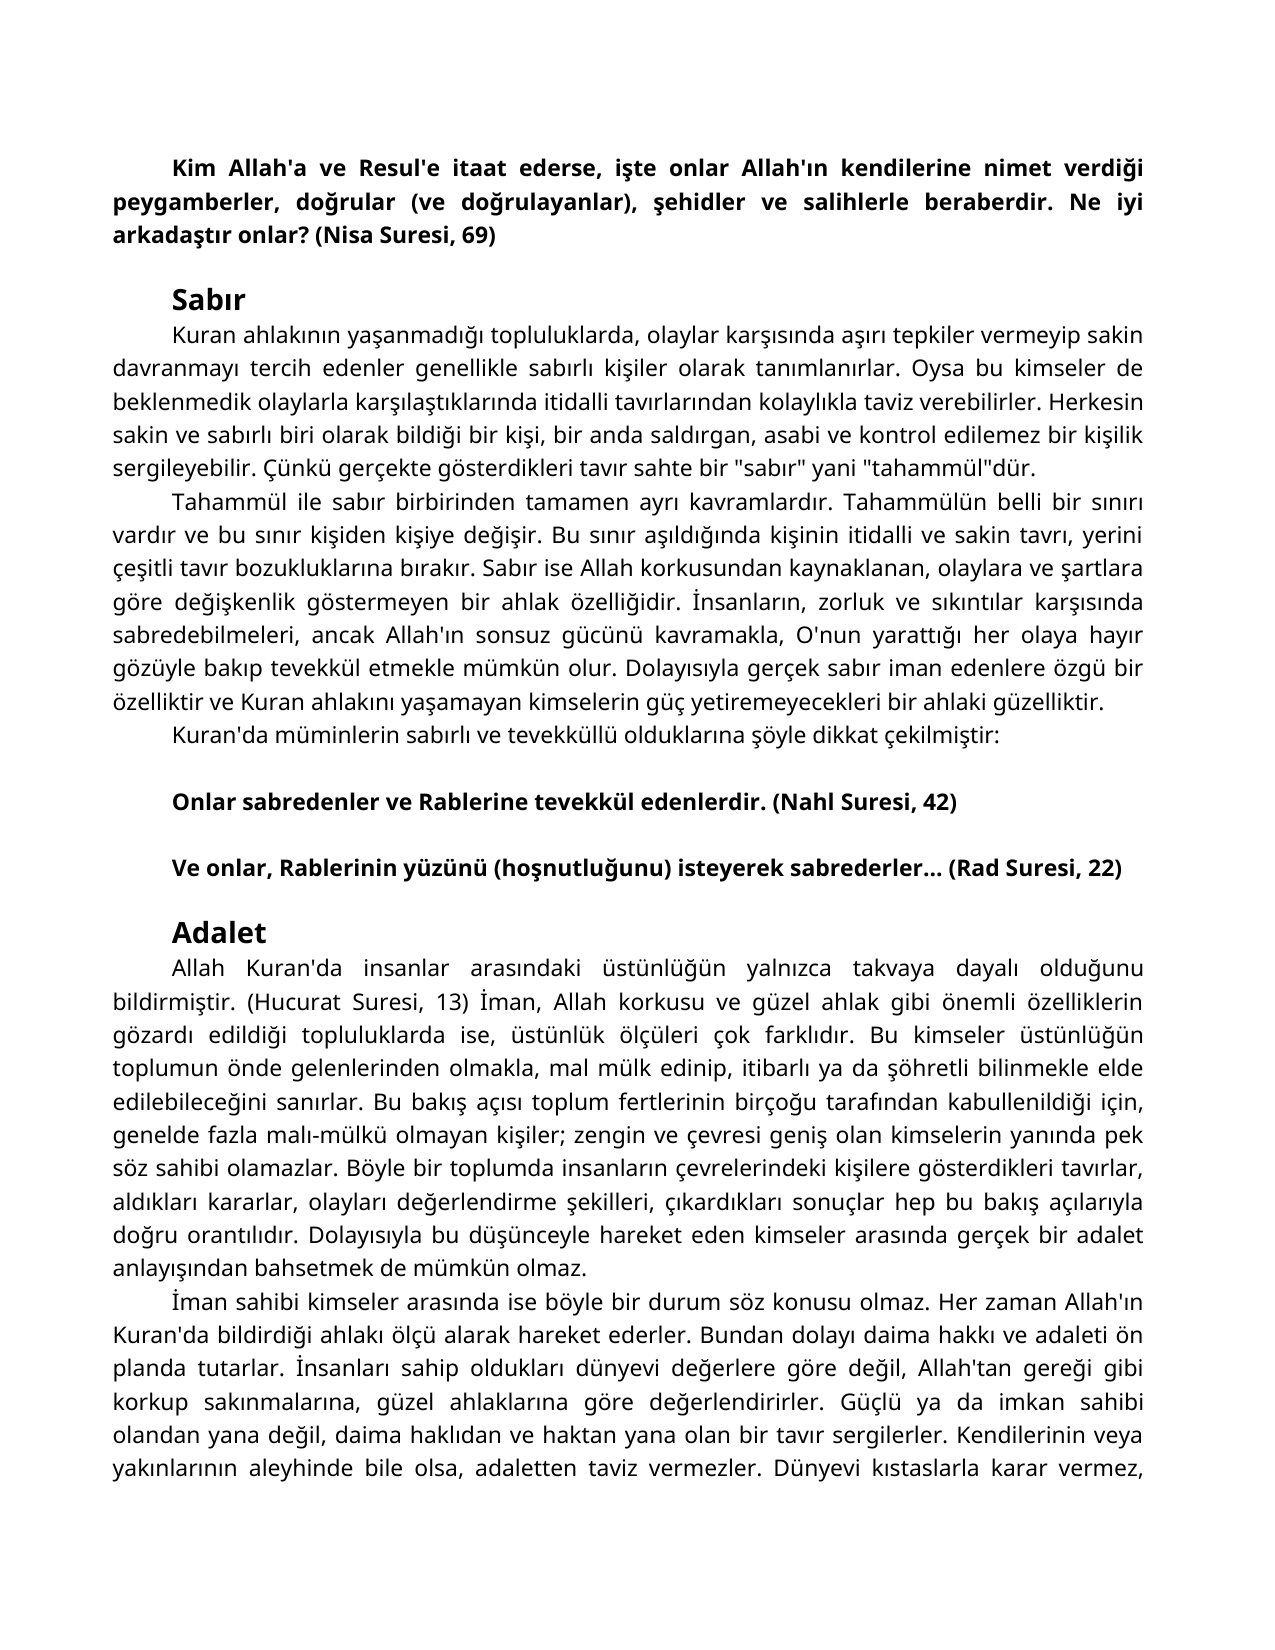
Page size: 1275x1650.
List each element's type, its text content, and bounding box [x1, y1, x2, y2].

text Allah Kuran'da insanlar arasındaki üstünlüğün yalnızca takvaya dayalı olduğunu bildirmiştir. (Hucurat Suresi, 13) İman, Allah korkusu ve güzel ahlak gibi önemli özelliklerin gözardı edildiği topluluklarda ise, üstünlük ölçüleri çok farklıdır. Bu kimseler üstünlüğün toplumun önde gelenlerinden olmakla, mal mülk edinip, itibarlı ya da şöhretli bilinmekle elde edilebileceğini sanırlar. Bu bakış açısı toplum fertlerinin birçoğu tarafından kabullenildiği için, genelde fazla malı-mülkü olmayan kişiler; zengin ve çevresi geniş olan kimselerin yanında pek söz sahibi olamazlar. Böyle bir toplumda insanların çevrelerindeki kişilere gösterdikleri tavırlar, aldıkları kararlar, olayları değerlendirme şekilleri, çıkardıkları sonuçlar hep bu bakış açılarıyla doğru orantılıdır. Dolayısıyla bu düşünceyle hareket eden kimseler arasında gerçek bir adalet anlayışından bahsetmek de mümkün olmaz. [112, 950, 1145, 1283]
text Kim Allah'a ve Resul'e itaat ederse, işte onlar Allah'ın kendilerine nimet verdiği peygamberler, doğrular (ve doğrulayanlar), şehidler ve salihlerle beraberdir. Ne iyi arkadaştır onlar? (Nisa Suresi, 69) [112, 150, 1145, 250]
text Adalet [112, 917, 1145, 950]
text Kuran ahlakının yaşanmadığı topluluklarda, olaylar karşısında aşırı tepkiler vermeyip sakin davranmayı tercih edenler genellikle sabırlı kişiler olarak tanımlanırlar. Oysa bu kimseler de beklenmedik olaylarla karşılaştıklarında itidalli tavırlarından kolaylıkla taviz verebilirler. Herkesin sakin ve sabırlı biri olarak bildiği bir kişi, bir anda saldırgan, asabi ve kontrol edilemez bir kişilik sergileyebilir. Çünkü gerçekte gösterdikleri tavır sahte bir "sabır" yani "tahammül"dür. [112, 317, 1145, 483]
text Onlar sabredenler ve Rablerine tevekkül edenlerdir. (Nahl Suresi, 42) [112, 783, 1145, 817]
text İman sahibi kimseler arasında ise böyle bir durum söz konusu olmaz. Her zaman Allah'ın Kuran'da bildirdiği ahlakı ölçü alarak hareket ederler. Bundan dolayı daima hakkı ve adaleti ön planda tutarlar. İnsanları sahip oldukları dünyevi değerlere göre değil, Allah'tan gereği gibi korkup sakınmalarına, güzel ahlaklarına göre değerlendirirler. Güçlü ya da imkan sahibi olandan yana değil, daima haklıdan ve haktan yana olan bir tavır sergilerler. Kendilerinin veya yakınlarının aleyhinde bile olsa, adaletten taviz vermezler. Dünyevi kıstaslarla karar vermez, [112, 1283, 1145, 1483]
text Sabır [112, 283, 1145, 317]
text Ve onlar, Rablerinin yüzünü (hoşnutluğunu) isteyerek sabrederler... (Rad Suresi, 22) [112, 850, 1145, 883]
text Kuran'da müminlerin sabırlı ve tevekküllü olduklarına şöyle dikkat çekilmiştir: [112, 717, 1145, 750]
text Tahammül ile sabır birbirinden tamamen ayrı kavramlardır. Tahammülün belli bir sınırı vardır ve bu sınır kişiden kişiye değişir. Bu sınır aşıldığında kişinin itidalli ve sakin tavrı, yerini çeşitli tavır bozukluklarına bırakır. Sabır ise Allah korkusundan kaynaklanan, olaylara ve şartlara göre değişkenlik göstermeyen bir ahlak özelliğidir. İnsanların, zorluk ve sıkıntılar karşısında sabredebilmeleri, ancak Allah'ın sonsuz gücünü kavramakla, O'nun yarattığı her olaya hayır gözüyle bakıp tevekkül etmekle mümkün olur. Dolayısıyla gerçek sabır iman edenlere özgü bir özelliktir ve Kuran ahlakını yaşamayan kimselerin güç yetiremeyecekleri bir ahlaki güzelliktir. [112, 483, 1145, 717]
